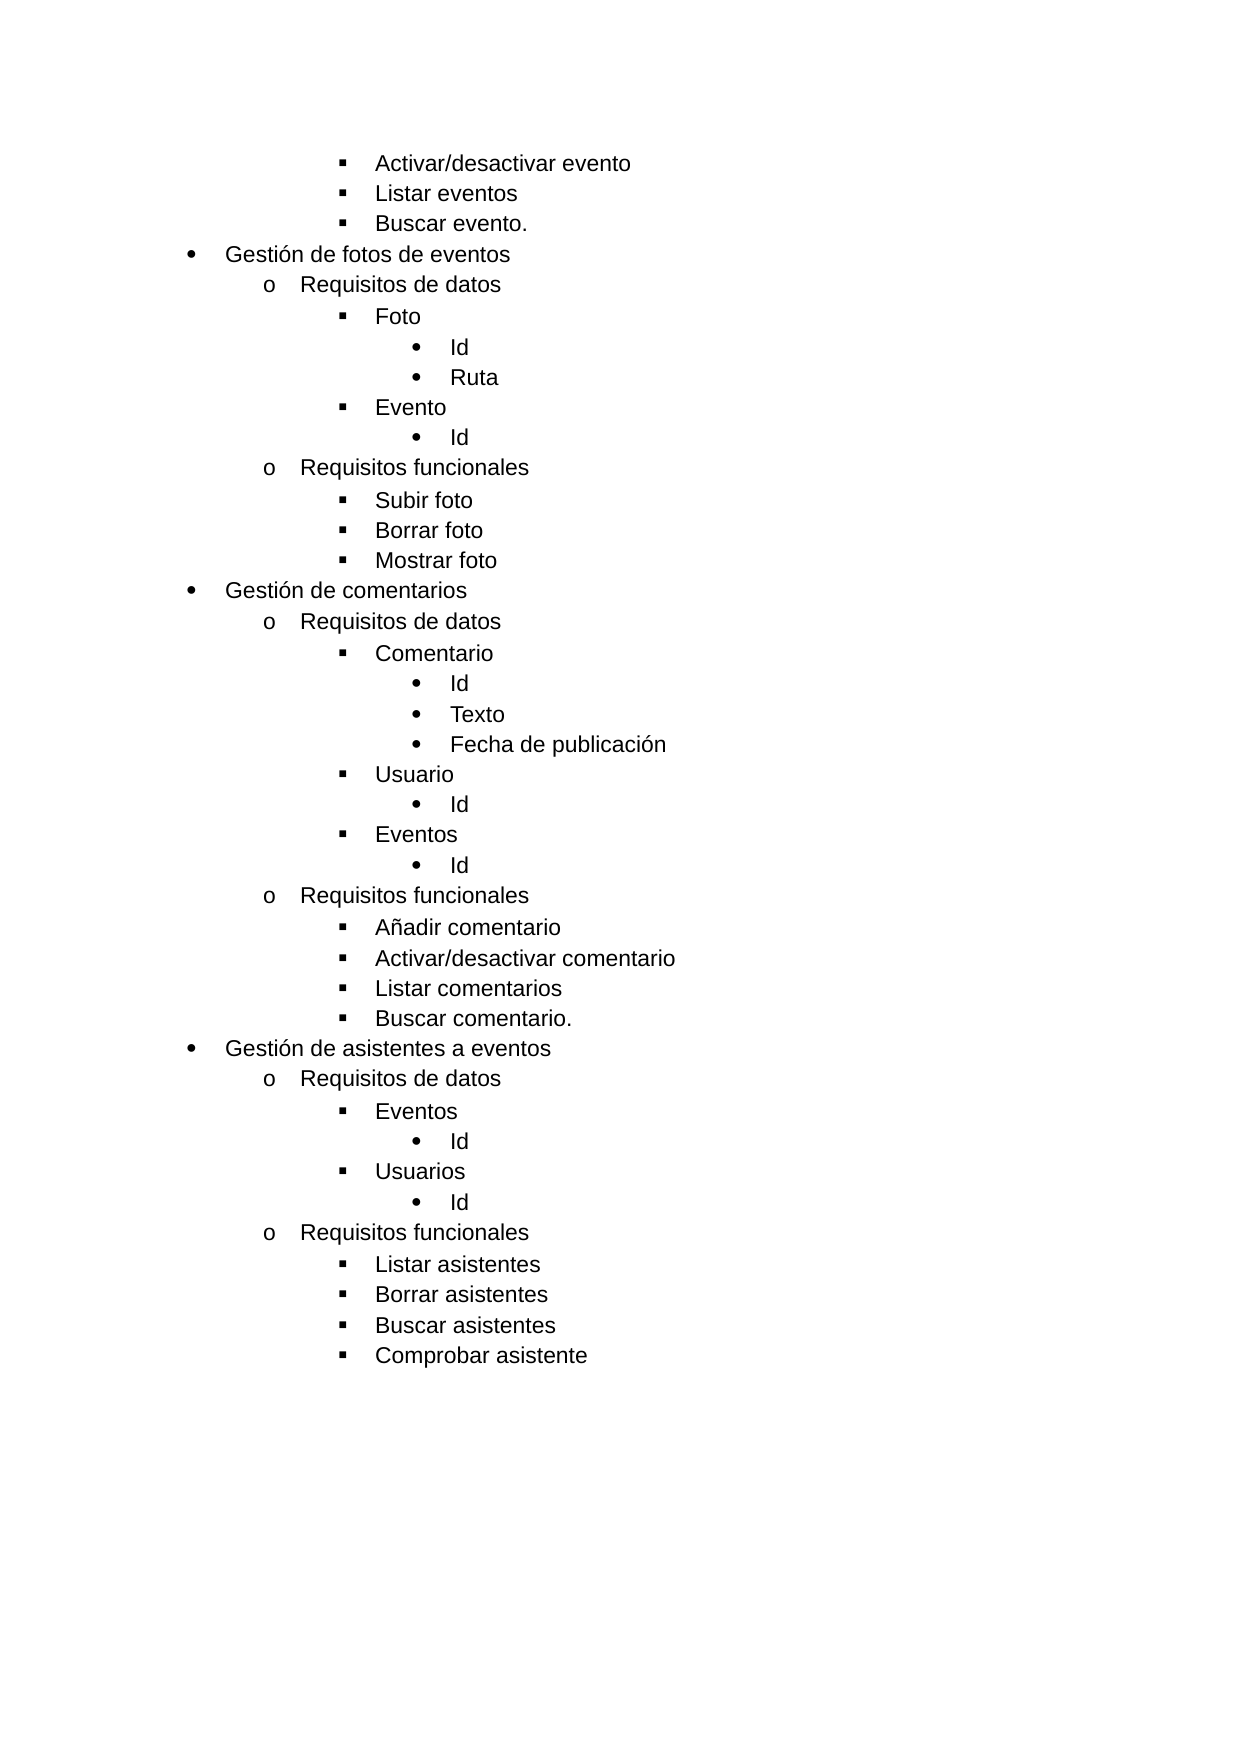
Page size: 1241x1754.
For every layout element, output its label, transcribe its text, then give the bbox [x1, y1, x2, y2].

list Evento [337, 394, 1090, 420]
list Activar/desactivar comentario [337, 944, 1090, 971]
list Ruta [412, 364, 1090, 390]
list Foto [337, 303, 1090, 330]
list Requisitos funcionales [262, 1219, 1090, 1247]
list Buscar asistentes [337, 1312, 1090, 1338]
list Requisitos funcionales [262, 882, 1090, 910]
list Comentario [337, 640, 1090, 667]
list Id [412, 333, 1090, 360]
list Eventos [337, 1098, 1090, 1124]
list Id [412, 791, 1090, 818]
list Texto [412, 701, 1090, 727]
list Id [412, 852, 1090, 878]
list Usuario [337, 761, 1090, 787]
list Buscar evento. [337, 210, 1090, 237]
list Listar comentarios [337, 975, 1090, 1001]
list Gestión de fotos de eventos [187, 241, 1090, 267]
list Listar asistentes [337, 1251, 1090, 1278]
list Id [412, 1188, 1090, 1215]
list Id [412, 1128, 1090, 1154]
list Añadir comentario [337, 914, 1090, 941]
list Listar eventos [337, 180, 1090, 207]
list Eventos [337, 821, 1090, 848]
list Comprobar asistente [337, 1342, 1090, 1368]
list Activar/desactivar evento [337, 150, 1090, 176]
list Requisitos de datos [262, 271, 1090, 299]
list Borrar foto [337, 517, 1090, 543]
list Mostrar foto [337, 547, 1090, 574]
list Subir foto [337, 487, 1090, 513]
list Requisitos de datos [262, 608, 1090, 636]
list Requisitos de datos [262, 1065, 1090, 1094]
list Id [412, 670, 1090, 697]
list Borrar asistentes [337, 1281, 1090, 1308]
list Buscar comentario. [337, 1005, 1090, 1031]
list Gestión de comentarios [187, 577, 1090, 604]
list Id [412, 424, 1090, 451]
list Usuarios [337, 1158, 1090, 1185]
list Requisitos funcionales [262, 454, 1090, 483]
list Gestión de asistentes a eventos [187, 1035, 1090, 1062]
list Fecha de publicación [412, 731, 1090, 757]
